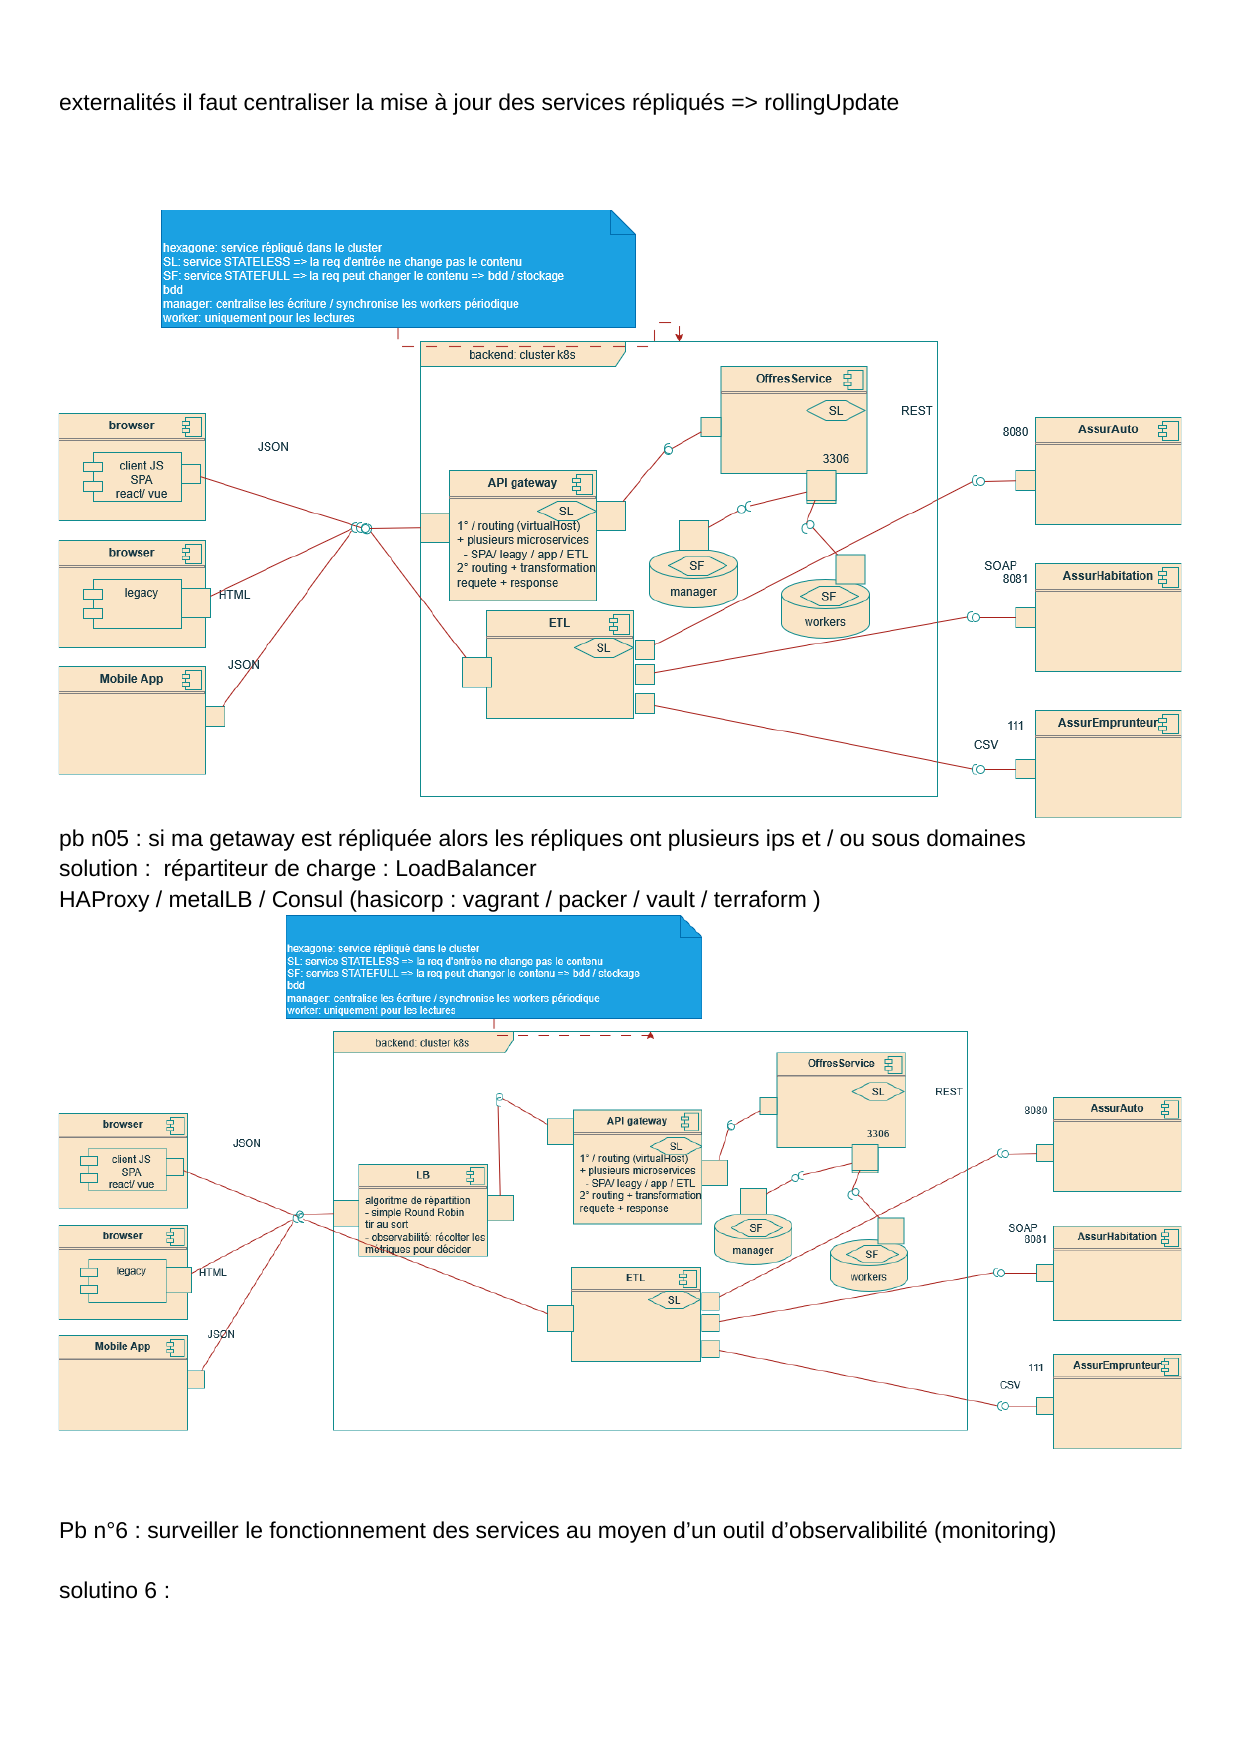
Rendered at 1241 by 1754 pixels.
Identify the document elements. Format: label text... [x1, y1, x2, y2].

text pb n05 : si ma getaway est répliquée alors les répliques ont plusieurs ips et / ou sous domaines [59, 818, 1181, 851]
picture [58, 915, 1182, 1449]
text externalités il faut centraliser la mise à jour des services répliqués => rollingUpdate [59, 89, 1181, 116]
text HAProxy / metalLB / Consul (hasicorp : vagrant / packer / vault / terraform ) [59, 886, 1181, 912]
text solution : répartiteur de charge : LoadBalancer [59, 855, 1181, 882]
picture [58, 210, 1182, 818]
text Pb n°6 : surveiller le fonctionnement des services au moyen d’un outil d’observalibilité (monitoring) [59, 1517, 1181, 1543]
text solutino 6 : [59, 1577, 1181, 1604]
